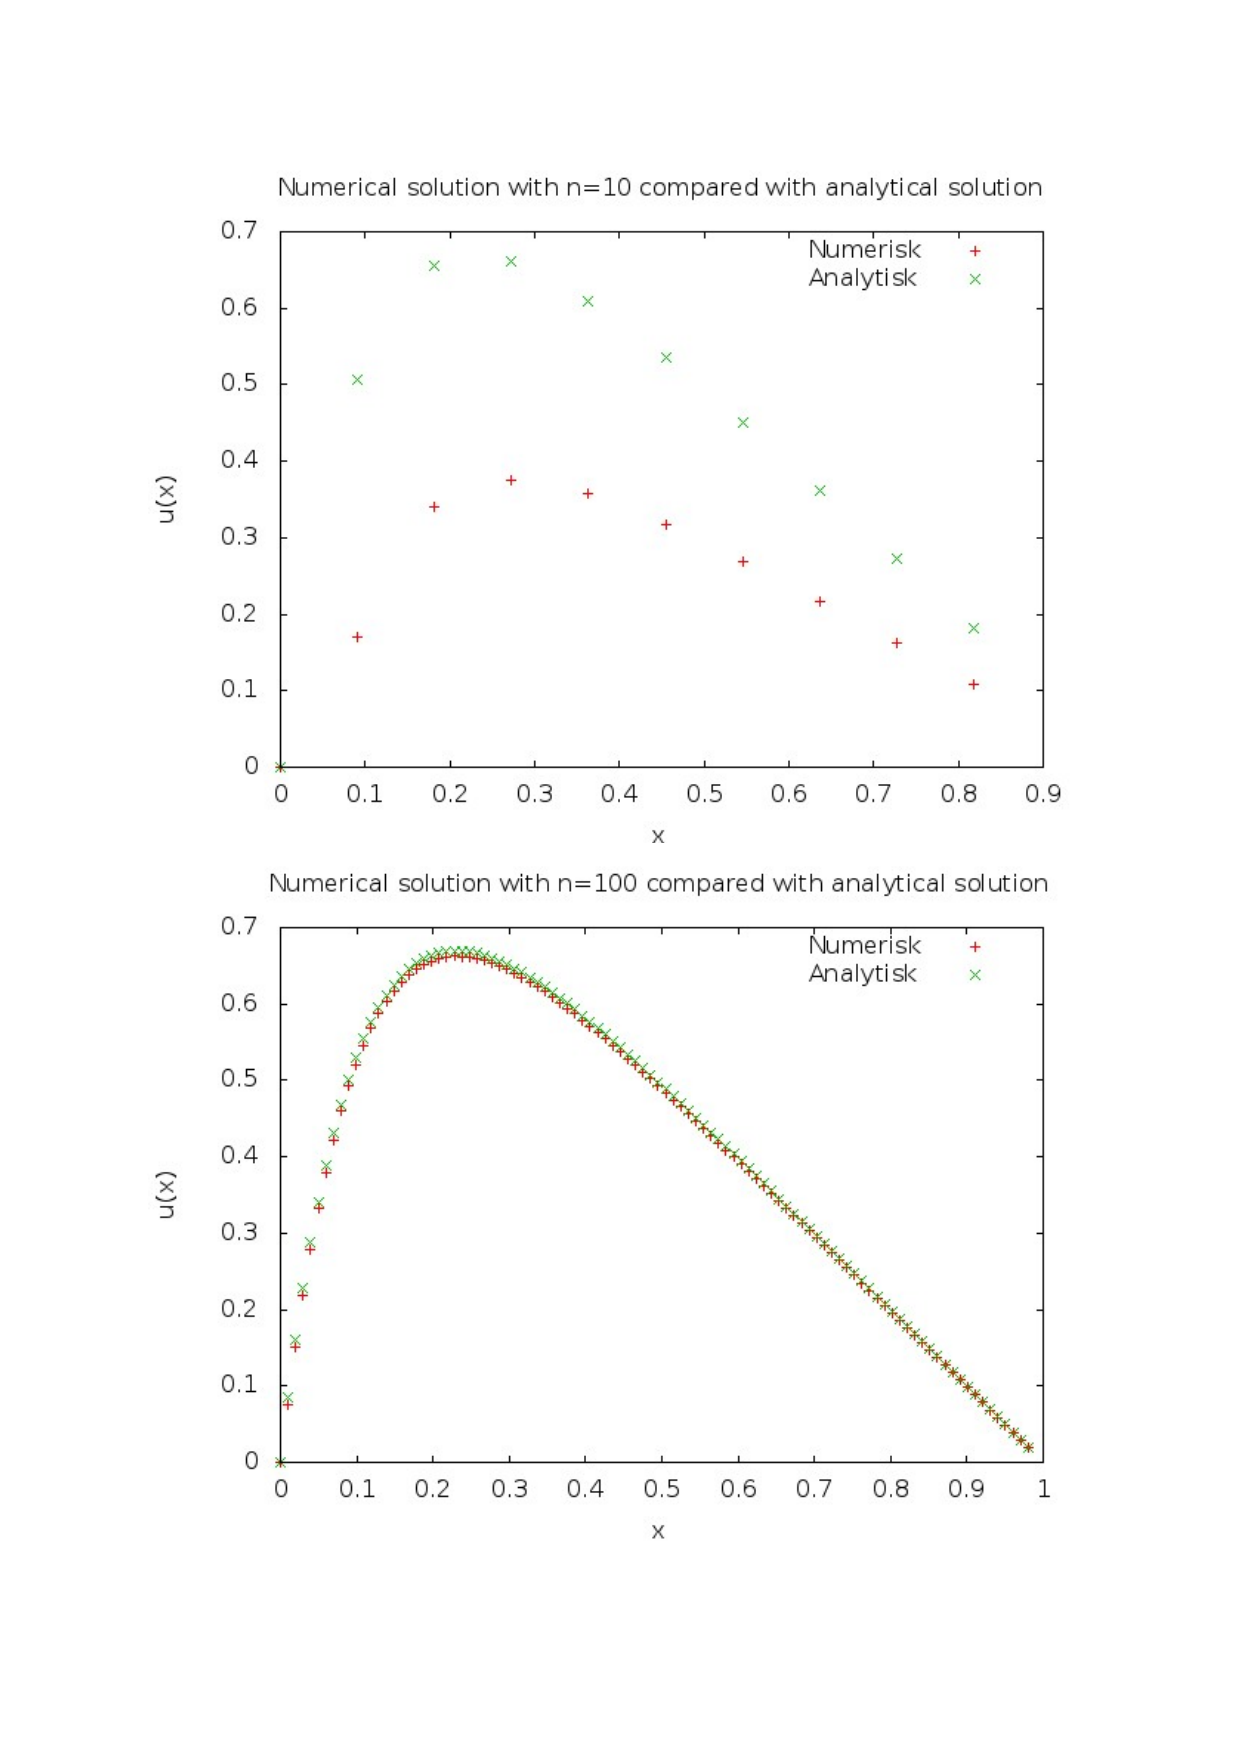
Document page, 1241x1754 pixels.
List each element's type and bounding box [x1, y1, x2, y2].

picture [147, 147, 1093, 1552]
